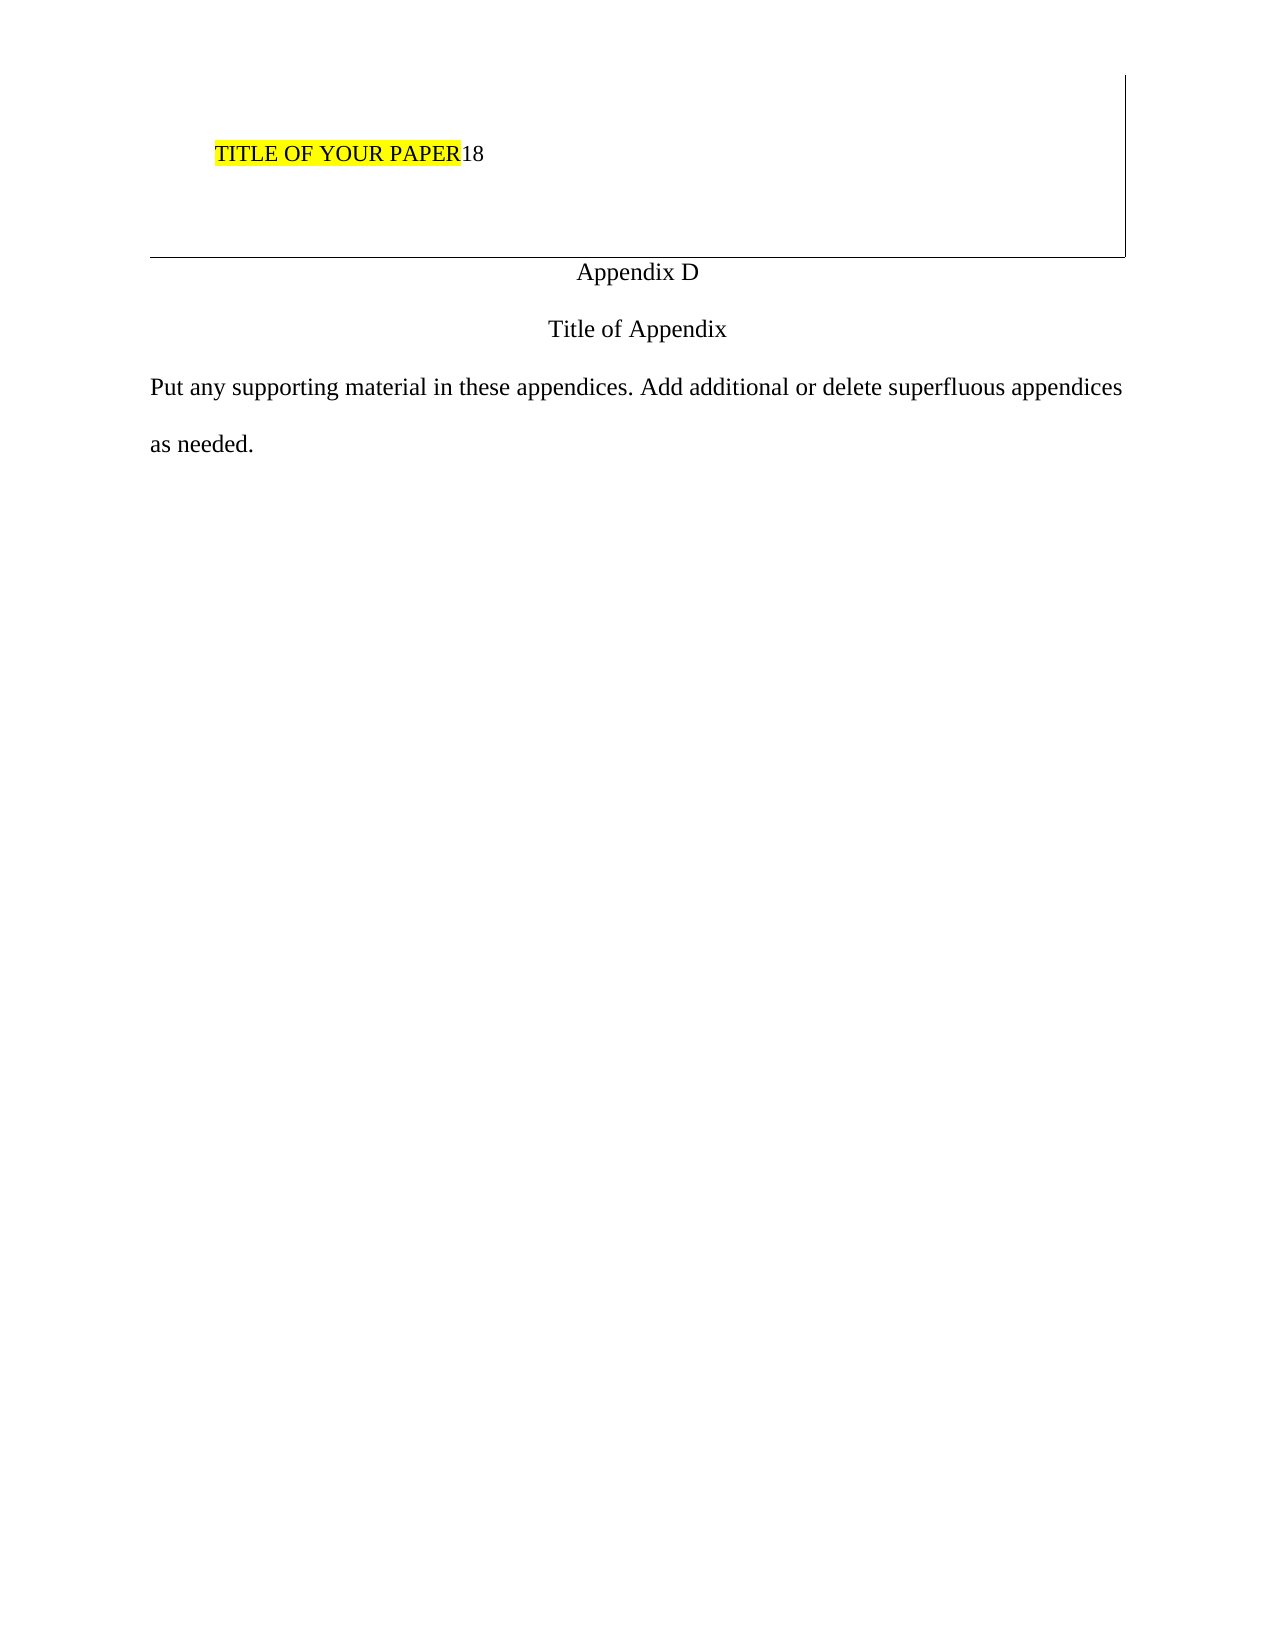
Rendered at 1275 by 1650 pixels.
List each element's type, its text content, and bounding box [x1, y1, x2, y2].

subtitle Title of Appendix [150, 314, 1125, 343]
subtitle Appendix D [150, 257, 1125, 286]
text Put any supporting material in these appendices. Add additional or delete superfluous appendices as needed. [150, 372, 1125, 458]
